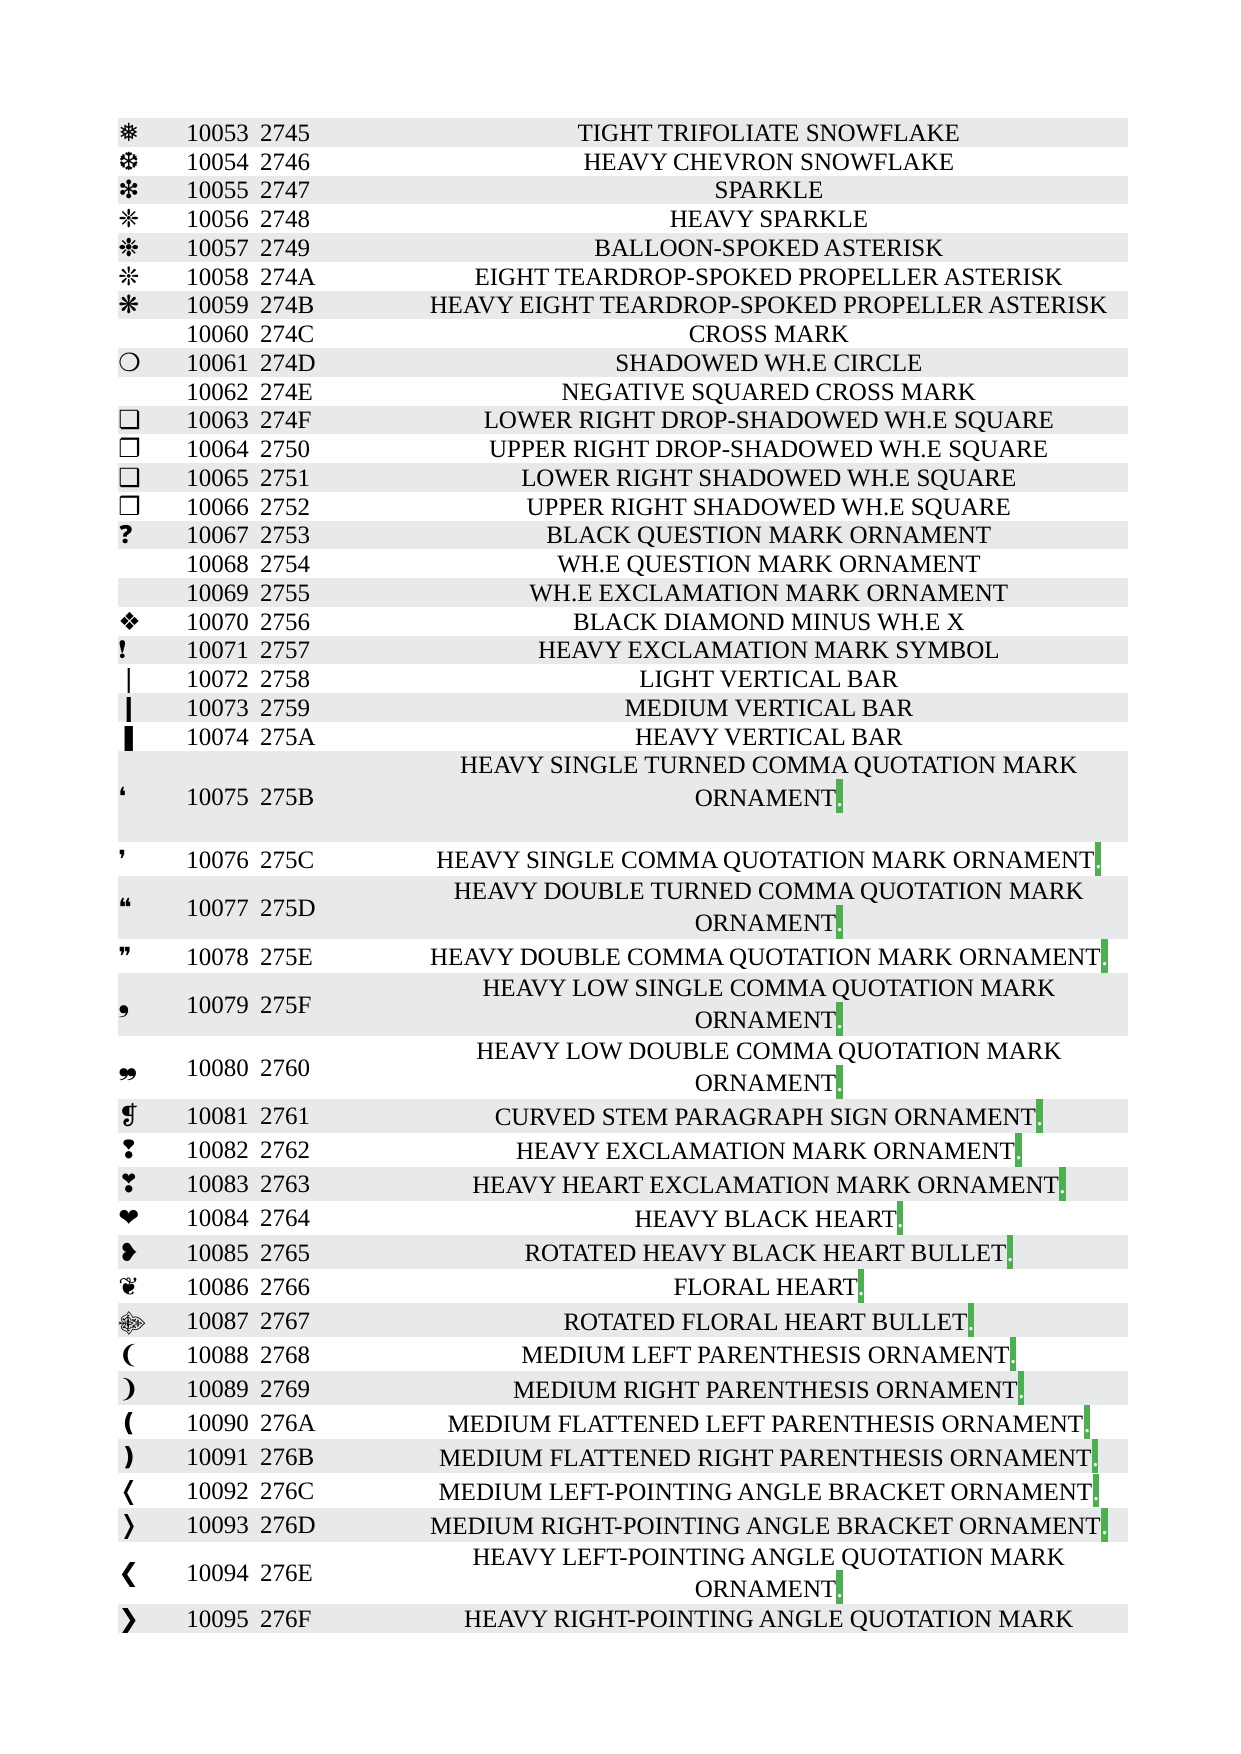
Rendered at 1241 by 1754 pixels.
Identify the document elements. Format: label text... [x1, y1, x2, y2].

table_cell ❋ [118, 291, 186, 319]
table_cell ❑ [118, 463, 186, 492]
table_cell 2768 [260, 1337, 332, 1371]
table_cell [333, 492, 410, 521]
table_cell ❉ [118, 233, 186, 262]
table_cell MEDIUM FLATTENED LEFT PARENTHESIS ORNAMENT. [410, 1405, 1128, 1439]
table_cell MEDIUM RIGHT-POINTING ANGLE BRACKET ORNAMENT. [410, 1508, 1128, 1542]
table_cell [333, 434, 410, 463]
table_cell LOWER RIGHT SHADOWED WH.E SQUARE [410, 463, 1128, 492]
table_cell BLACK QUESTION MARK ORNAMENT [410, 521, 1128, 549]
table_cell 2764 [260, 1201, 332, 1235]
table_cell LIGHT VERTICAL BAR [410, 664, 1128, 693]
table_cell 10055 [186, 176, 260, 204]
table_cell [333, 1371, 410, 1405]
table_cell [333, 204, 410, 233]
table_cell ❨ [118, 1337, 186, 1371]
table_cell 2763 [260, 1167, 332, 1201]
table_cell 2765 [260, 1235, 332, 1269]
table_cell ❏ [118, 406, 186, 434]
table_cell [333, 1303, 410, 1337]
table_cell 275B [260, 751, 332, 842]
table_cell HEAVY EXCLAMATION MARK SYMBOL [410, 636, 1128, 664]
table_cell 2758 [260, 664, 332, 693]
table_cell [333, 262, 410, 291]
table_cell ❬ [118, 1474, 186, 1507]
table_cell 10084 [186, 1201, 260, 1235]
table_cell WH.E QUESTION MARK ORNAMENT [410, 549, 1128, 578]
table_cell ❛ [118, 751, 186, 842]
table_cell [333, 751, 410, 842]
table_cell 275E [260, 939, 332, 973]
table_cell ❥ [118, 1235, 186, 1269]
table_cell 10058 [186, 262, 260, 291]
table_cell ❓ [118, 521, 186, 549]
table_cell EIGHT TEARDROP-SPOKED PROPELLER ASTERISK [410, 262, 1128, 291]
table_cell 10074 [186, 722, 260, 751]
table_cell WH.E EXCLAMATION MARK ORNAMENT [410, 578, 1128, 607]
table_cell 10088 [186, 1337, 260, 1371]
table_cell 2755 [260, 578, 332, 607]
table_cell [333, 1474, 410, 1507]
table_cell 10056 [186, 204, 260, 233]
table_cell ❫ [118, 1439, 186, 1473]
table_cell [333, 463, 410, 492]
table_cell [333, 549, 410, 578]
table_cell 2761 [260, 1099, 332, 1133]
table_cell [333, 1133, 410, 1167]
table_cell 10061 [186, 348, 260, 377]
table_cell ❒ [118, 492, 186, 521]
table_cell ❐ [118, 434, 186, 463]
table_cell ❞ [118, 939, 186, 973]
table_cell UPPER RIGHT DROP-SHADOWED WH.E SQUARE [410, 434, 1128, 463]
table_cell ❘ [118, 664, 186, 693]
table_cell 274C [260, 319, 332, 348]
table_cell ❡ [118, 1099, 186, 1133]
table_cell ❝ [118, 876, 186, 939]
table_cell 276C [260, 1474, 332, 1507]
table_cell 10092 [186, 1474, 260, 1507]
table_cell [333, 1405, 410, 1439]
table_cell ❎ [118, 377, 186, 406]
table_cell 10093 [186, 1508, 260, 1542]
table_cell HEAVY DOUBLE TURNED COMMA QUOTATION MARK ORNAMENT. [410, 876, 1128, 939]
table_cell 10083 [186, 1167, 260, 1201]
table_cell TIGHT TRIFOLIATE SNOWFLAKE [410, 118, 1128, 147]
table_cell 10069 [186, 578, 260, 607]
table_cell [333, 722, 410, 751]
table_cell 10068 [186, 549, 260, 578]
table_cell MEDIUM LEFT PARENTHESIS ORNAMENT. [410, 1337, 1128, 1371]
table_cell ❇ [118, 176, 186, 204]
table_cell 2762 [260, 1133, 332, 1167]
table_cell 2752 [260, 492, 332, 521]
table_cell ❢ [118, 1133, 186, 1167]
table_cell ❅ [118, 118, 186, 147]
table_cell ❧ [118, 1303, 186, 1337]
table_cell [333, 636, 410, 664]
table_cell [333, 1235, 410, 1269]
table_cell 2746 [260, 147, 332, 176]
table_cell 10095 [186, 1604, 260, 1633]
table_cell ❣ [118, 1167, 186, 1201]
table_cell BLACK DIAMOND MINUS WH.E X [410, 607, 1128, 636]
table_cell [333, 1036, 410, 1099]
table_cell [333, 1167, 410, 1201]
table_cell CURVED STEM PARAGRAPH SIGN ORNAMENT. [410, 1099, 1128, 1133]
table_cell ❔ [118, 549, 186, 578]
table_cell 10071 [186, 636, 260, 664]
table_cell 2757 [260, 636, 332, 664]
table_cell 275A [260, 722, 332, 751]
table_cell 276D [260, 1508, 332, 1542]
table_cell 274E [260, 377, 332, 406]
table_cell 10075 [186, 751, 260, 842]
table_cell 276B [260, 1439, 332, 1473]
table_cell 10094 [186, 1542, 260, 1604]
table_cell 10065 [186, 463, 260, 492]
table_cell 276F [260, 1604, 332, 1633]
table_cell 2747 [260, 176, 332, 204]
table_cell 10090 [186, 1405, 260, 1439]
table_cell [333, 664, 410, 693]
table_cell MEDIUM FLATTENED RIGHT PARENTHESIS ORNAMENT. [410, 1439, 1128, 1473]
table_cell 10063 [186, 406, 260, 434]
table_cell [333, 578, 410, 607]
table_cell NEGATIVE SQUARED CROSS MARK [410, 377, 1128, 406]
table_cell [333, 939, 410, 973]
table_cell [333, 118, 410, 147]
table_cell ❮ [118, 1542, 186, 1604]
table_cell 2751 [260, 463, 332, 492]
table_cell [333, 377, 410, 406]
table_cell [333, 607, 410, 636]
table_cell 10054 [186, 147, 260, 176]
table_cell [333, 1508, 410, 1542]
table_cell 2767 [260, 1303, 332, 1337]
table_cell ❦ [118, 1269, 186, 1303]
table_cell CROSS MARK [410, 319, 1128, 348]
table_cell HEAVY EIGHT TEARDROP-SPOKED PROPELLER ASTERISK [410, 291, 1128, 319]
table_cell HEAVY LEFT-POINTING ANGLE QUOTATION MARK ORNAMENT. [410, 1542, 1128, 1604]
table_cell [333, 1269, 410, 1303]
table_cell 10057 [186, 233, 260, 262]
table_cell ❖ [118, 607, 186, 636]
table_cell ❕ [118, 578, 186, 607]
table_cell SPARKLE [410, 176, 1128, 204]
table_cell 10076 [186, 842, 260, 876]
table_cell 10085 [186, 1235, 260, 1269]
table_cell HEAVY DOUBLE COMMA QUOTATION MARK ORNAMENT. [410, 939, 1128, 973]
table_cell [333, 1099, 410, 1133]
table_cell 10089 [186, 1371, 260, 1405]
table_cell 10064 [186, 434, 260, 463]
table_cell HEAVY SINGLE COMMA QUOTATION MARK ORNAMENT. [410, 842, 1128, 876]
table_cell 2769 [260, 1371, 332, 1405]
table_cell [333, 291, 410, 319]
table_cell 10082 [186, 1133, 260, 1167]
table_cell MEDIUM VERTICAL BAR [410, 693, 1128, 722]
table_cell 2754 [260, 549, 332, 578]
table_cell MEDIUM RIGHT PARENTHESIS ORNAMENT. [410, 1371, 1128, 1405]
table_cell 10080 [186, 1036, 260, 1099]
table_cell 2745 [260, 118, 332, 147]
table_cell 274A [260, 262, 332, 291]
table_cell 10059 [186, 291, 260, 319]
table_cell 276E [260, 1542, 332, 1604]
table_cell 2750 [260, 434, 332, 463]
table_cell 274D [260, 348, 332, 377]
table_cell 10072 [186, 664, 260, 693]
table_cell 275C [260, 842, 332, 876]
table_cell 10070 [186, 607, 260, 636]
table_cell ❠ [118, 1036, 186, 1099]
table_cell ❙ [118, 693, 186, 722]
table_cell 10078 [186, 939, 260, 973]
table_cell ❭ [118, 1508, 186, 1542]
table_cell MEDIUM LEFT-POINTING ANGLE BRACKET ORNAMENT. [410, 1474, 1128, 1507]
table_cell HEAVY HEART EXCLAMATION MARK ORNAMENT. [410, 1167, 1128, 1201]
table_cell 10060 [186, 319, 260, 348]
table_cell HEAVY SPARKLE [410, 204, 1128, 233]
table_cell ❜ [118, 842, 186, 876]
table_cell FLORAL HEART. [410, 1269, 1128, 1303]
table_cell [333, 1201, 410, 1235]
table_cell 2749 [260, 233, 332, 262]
table_cell [333, 521, 410, 549]
table_cell 10073 [186, 693, 260, 722]
table_cell HEAVY EXCLAMATION MARK ORNAMENT. [410, 1133, 1128, 1167]
table_cell 2756 [260, 607, 332, 636]
table_cell SHADOWED WH.E CIRCLE [410, 348, 1128, 377]
table_cell ❈ [118, 204, 186, 233]
table_cell HEAVY LOW SINGLE COMMA QUOTATION MARK ORNAMENT. [410, 973, 1128, 1036]
table_cell [333, 233, 410, 262]
table_cell [333, 1337, 410, 1371]
table_cell ❚ [118, 722, 186, 751]
table_cell 10079 [186, 973, 260, 1036]
table_cell 2753 [260, 521, 332, 549]
table_cell ❪ [118, 1405, 186, 1439]
table_cell HEAVY SINGLE TURNED COMMA QUOTATION MARK ORNAMENT. [410, 751, 1128, 842]
table_cell 275F [260, 973, 332, 1036]
table_cell 10087 [186, 1303, 260, 1337]
table_cell 10067 [186, 521, 260, 549]
table_cell ❍ [118, 348, 186, 377]
table_cell HEAVY LOW DOUBLE COMMA QUOTATION MARK ORNAMENT. [410, 1036, 1128, 1099]
table_cell 10081 [186, 1099, 260, 1133]
table_cell ❩ [118, 1371, 186, 1405]
table_cell [333, 842, 410, 876]
table_cell 275D [260, 876, 332, 939]
table_cell ROTATED FLORAL HEART BULLET. [410, 1303, 1128, 1337]
table_cell ❯ [118, 1604, 186, 1633]
table_cell HEAVY CHEVRON SNOWFLAKE [410, 147, 1128, 176]
table_cell 10086 [186, 1269, 260, 1303]
table_cell ❗ [118, 636, 186, 664]
table_cell HEAVY BLACK HEART. [410, 1201, 1128, 1235]
table_cell [333, 876, 410, 939]
table_cell 10066 [186, 492, 260, 521]
table_cell ❌ [118, 319, 186, 348]
table_cell ❆ [118, 147, 186, 176]
table_cell 2748 [260, 204, 332, 233]
table_cell BALLOON-SPOKED ASTERISK [410, 233, 1128, 262]
table_cell 2760 [260, 1036, 332, 1099]
table_cell [333, 147, 410, 176]
table_cell [333, 1604, 410, 1633]
table_cell 276A [260, 1405, 332, 1439]
table_cell ❊ [118, 262, 186, 291]
table_cell [333, 693, 410, 722]
table_cell ROTATED HEAVY BLACK HEART BULLET. [410, 1235, 1128, 1269]
table_cell ❟ [118, 973, 186, 1036]
table_cell [333, 406, 410, 434]
table_cell 10077 [186, 876, 260, 939]
table_cell HEAVY RIGHT-POINTING ANGLE QUOTATION MARK [410, 1604, 1128, 1633]
table_cell 2759 [260, 693, 332, 722]
table_cell 2766 [260, 1269, 332, 1303]
table_cell 10091 [186, 1439, 260, 1473]
table_cell [333, 348, 410, 377]
table_cell [333, 973, 410, 1036]
table_cell [333, 176, 410, 204]
table_cell LOWER RIGHT DROP-SHADOWED WH.E SQUARE [410, 406, 1128, 434]
table_cell 10053 [186, 118, 260, 147]
table_cell 274B [260, 291, 332, 319]
table_cell [333, 1439, 410, 1473]
table_cell ❤ [118, 1201, 186, 1235]
table_cell [333, 319, 410, 348]
table_cell [333, 1542, 410, 1604]
table_cell HEAVY VERTICAL BAR [410, 722, 1128, 751]
table_cell UPPER RIGHT SHADOWED WH.E SQUARE [410, 492, 1128, 521]
table_cell 10062 [186, 377, 260, 406]
table_cell 274F [260, 406, 332, 434]
